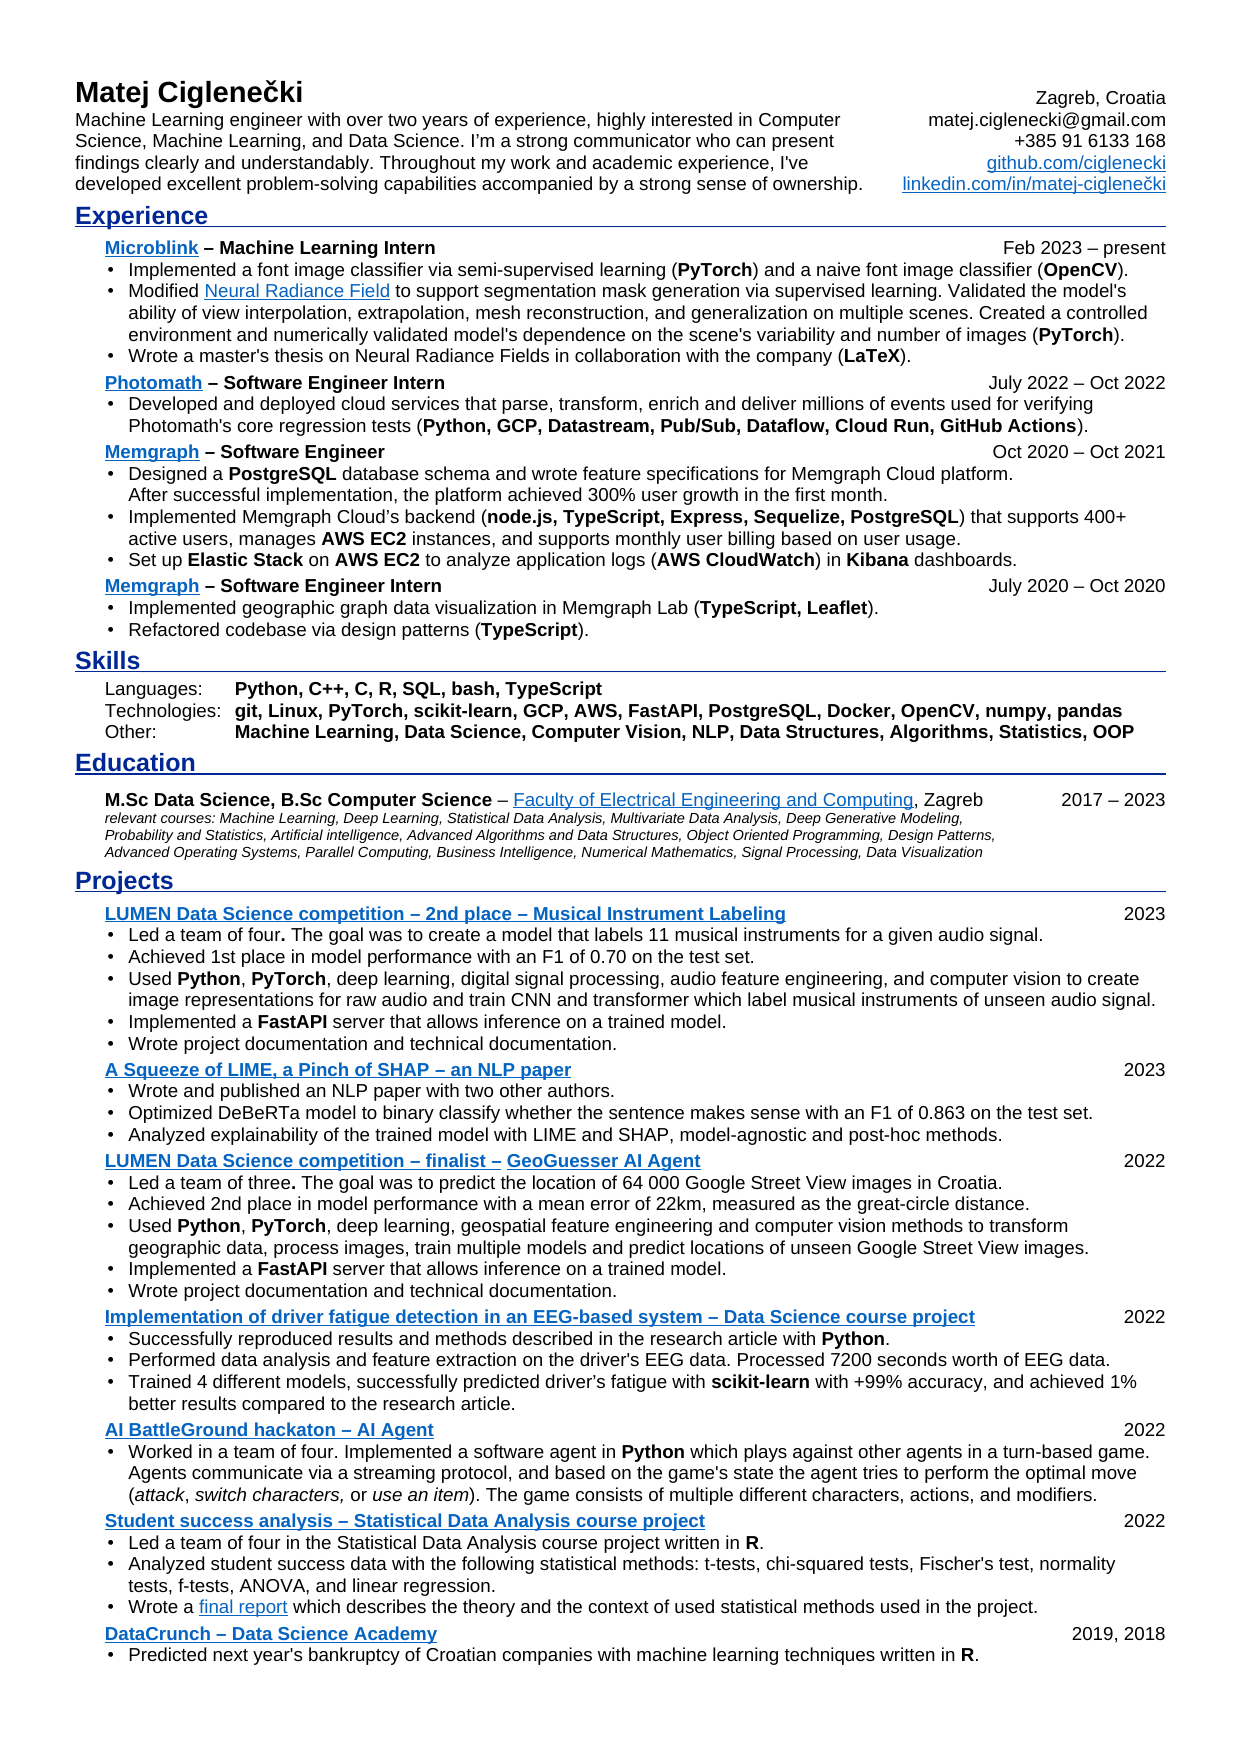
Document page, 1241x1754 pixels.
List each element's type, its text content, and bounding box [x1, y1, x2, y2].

table_header Feb 2023 – present [819, 233, 1166, 259]
table_header Microblink – Machine Learning Intern [75, 233, 819, 259]
table_cell Worked in a team of four. Implemented a software agent in Python which plays against other agents in a turn-based game. Agents communicate via a streaming protocol, and based on the game's state the agent tries to perform the optimal move (attack, switch characters, or use an item). The game consists of multiple different characters, actions, and modifiers. [75, 1440, 1165, 1505]
table_cell Led a team of four. The goal was to create a model that labels 11 musical instruments for a given audio signal. Achieved 1st place in model performance with an F1 of 0.70 on the test set. Used Python, PyTorch, deep learning, digital signal processing, audio feature engineering, and computer vision to create image representations for raw audio and train CNN and transformer which label musical instruments of unseen audio signal. Implemented a FastAPI server that allows inference on a trained model. Wrote project documentation and technical documentation. [75, 924, 1165, 1054]
table_cell A Squeeze of LIME, a Pinch of SHAP – an NLP paper [75, 1054, 1025, 1080]
table_cell Developed and deployed cloud services that parse, transform, enrich and deliver millions of events used for verifying Photomath's core regression tests (Python, GCP, Datastream, Pub/Sub, Dataflow, Cloud Run, GitHub Actions). [75, 393, 1166, 436]
table_cell July 2020 – Oct 2020 [819, 571, 1166, 597]
table_cell Led a team of three. The goal was to predict the location of 64 000 Google Street View images in Croatia. Achieved 2nd place in model performance with a mean error of 22km, measured as the great-circle distance. Used Python, PyTorch, deep learning, geospatial feature engineering and computer vision methods to transform geographic data, process images, train multiple models and predict locations of unseen Google Street View images. Implemented a FastAPI server that allows inference on a trained model. Wrote project documentation and technical documentation. [75, 1171, 1165, 1301]
table_cell Implementation of driver fatigue detection in an EEG-based system – Data Science course project [75, 1301, 1025, 1328]
table_cell Implemented a font image­ classifier via semi-supervised learning (PyTorch) and a naive font image classifier (OpenCV). Modified Neural Radiance Field to support segmentation mask generation via supervised learning. Validated the model's ability of view interpolation, extrapolation, mesh reconstruction, and generalization on multiple scenes. Created a controlled environment and numerically validated model's dependence on the scene's variability and number of images (PyTorch). Wrote a master's thesis on Neural Radiance Fields in collaboration with the company (LaTeX). [75, 259, 1166, 367]
table_header LUMEN Data Science competition – 2nd place – Musical Instrument Labeling [75, 898, 1025, 924]
table_cell Predicted next year's bankruptcy of Croatian companies with machine learning techniques written in R. [75, 1644, 1165, 1666]
title Experience [75, 201, 1166, 226]
table_cell 2022 [1025, 1414, 1165, 1440]
table_cell 2022 [1025, 1505, 1165, 1531]
table_cell Designed a PostgreSQL database schema and wrote feature specifications for Memgraph Cloud platform. After successful implementation, the platform achieved 300% user growth in the first month. Implemented Memgraph Cloud’s backend (node.js, TypeScript, Express, Sequelize, PostgreSQL) that supports 400+ active users, manages AWS EC2 instances, and supports monthly user billing based on user usage. Set up Elastic Stack on AWS EC2 to analyze application logs (AWS CloudWatch) in Kibana dashboards. [75, 463, 1166, 571]
table_cell Oct 2020 – Oct 2021 [819, 436, 1166, 462]
table_header Languages: Python, C++, C, R, SQL, bash, TypeScript Technologies: git, Linux, PyTorch, scikit-learn, GCP, AWS, FastAPI, PostgreSQL, Docker, OpenCV, numpy, pandas Other: Machine Learning, Data Science, Computer Vision, NLP, Data Structures, Algorithms, Statistics, OOP [75, 678, 1166, 742]
table_cell Student success analysis – Statistical Data Analysis course project [75, 1505, 1025, 1531]
table_cell 2019, 2018 [1025, 1618, 1165, 1644]
table_cell July 2022 – Oct 2022 [819, 367, 1166, 393]
table_cell AI BattleGround hackaton – AI Agent [75, 1414, 1025, 1440]
table_cell Led a team of four in the Statistical Data Analysis course project written in R. Analyzed student success data with the following statistical methods: t-tests, chi-squared tests, Fischer's test, normality tests, f-tests, ANOVA, and linear regression. Wrote a final report which describes the theory and the context of used statistical methods used in the project. [75, 1531, 1165, 1618]
table_cell Successfully reproduced results and methods described in the research article with Python. Performed data analysis and feature extraction on the driver's EEG data. Processed 7200 seconds worth of EEG data. Trained 4 different models, successfully predicted driver’s fatigue with scikit-learn with +99% accuracy, and achieved 1% better results compared to the research article. [75, 1328, 1165, 1414]
table_cell 2022 [1025, 1301, 1165, 1328]
table_header Matej Ciglenečki Machine Learning engineer with over two years of experience, highly interested in Computer Science, Machine Learning, and Data Science. I’m a strong communicator who can present findings clearly and understandably. Throughout my work and academic experience, I've developed excellent problem-solving capabilities accompanied by a strong sense of ownership. [75, 75, 902, 195]
table_cell Memgraph – Software Engineer [75, 436, 819, 462]
table_cell 2022 [1025, 1145, 1165, 1171]
table_header Zagreb, Croatia matej.ciglenecki@gmail.com +385 91 6133 168 github.com/ciglenecki linkedin.com/in/matej-ciglenečki [902, 75, 1166, 192]
table_header 2023 [1025, 898, 1165, 924]
title Skills [75, 646, 1166, 671]
table_cell LUMEN Data Science competition – finalist – GeoGuesser AI Agent [75, 1145, 1025, 1171]
table_header M.Sc Data Science, B.Sc Computer Science – Faculty of Electrical Engineering and Computing, Zagreb relevant courses: Machine Learning, Deep Learning, Statistical Data Analysis, Multivariate Data Analysis, Deep Generative Modeling, Probability and Statistics, Artificial intelligence, Advanced Algorithms and Data Structures, Object Oriented Programming, Design Patterns, Advanced Operating Systems, Parallel Computing, Business Intelligence, Numerical Mathematics, Signal Processing, Data Visualization [75, 780, 1055, 860]
table_cell Wrote and published an NLP paper with two other authors. Optimized DeBeRTa model to binary classify whether the sentence makes sense with an F1 of 0.863 on the test set. Analyzed explainability of the trained model with LIME and SHAP, model-agnostic and post-hoc methods. [75, 1080, 1165, 1145]
table_cell DataCrunch – Data Science Academy [75, 1618, 1025, 1644]
table_cell Photomath – Software Engineer Intern [75, 367, 819, 393]
title Education [75, 748, 1166, 773]
table_header 2017 – 2023 [1055, 780, 1166, 860]
table_cell Memgraph – Software Engineer Intern [75, 571, 819, 597]
table_cell Implemented geographic graph data visualization in Memgraph Lab (TypeScript, Leaflet). Refactored codebase via design patterns (TypeScript). [75, 597, 1166, 640]
table_cell 2023 [1025, 1054, 1165, 1080]
title Projects [75, 866, 1166, 891]
